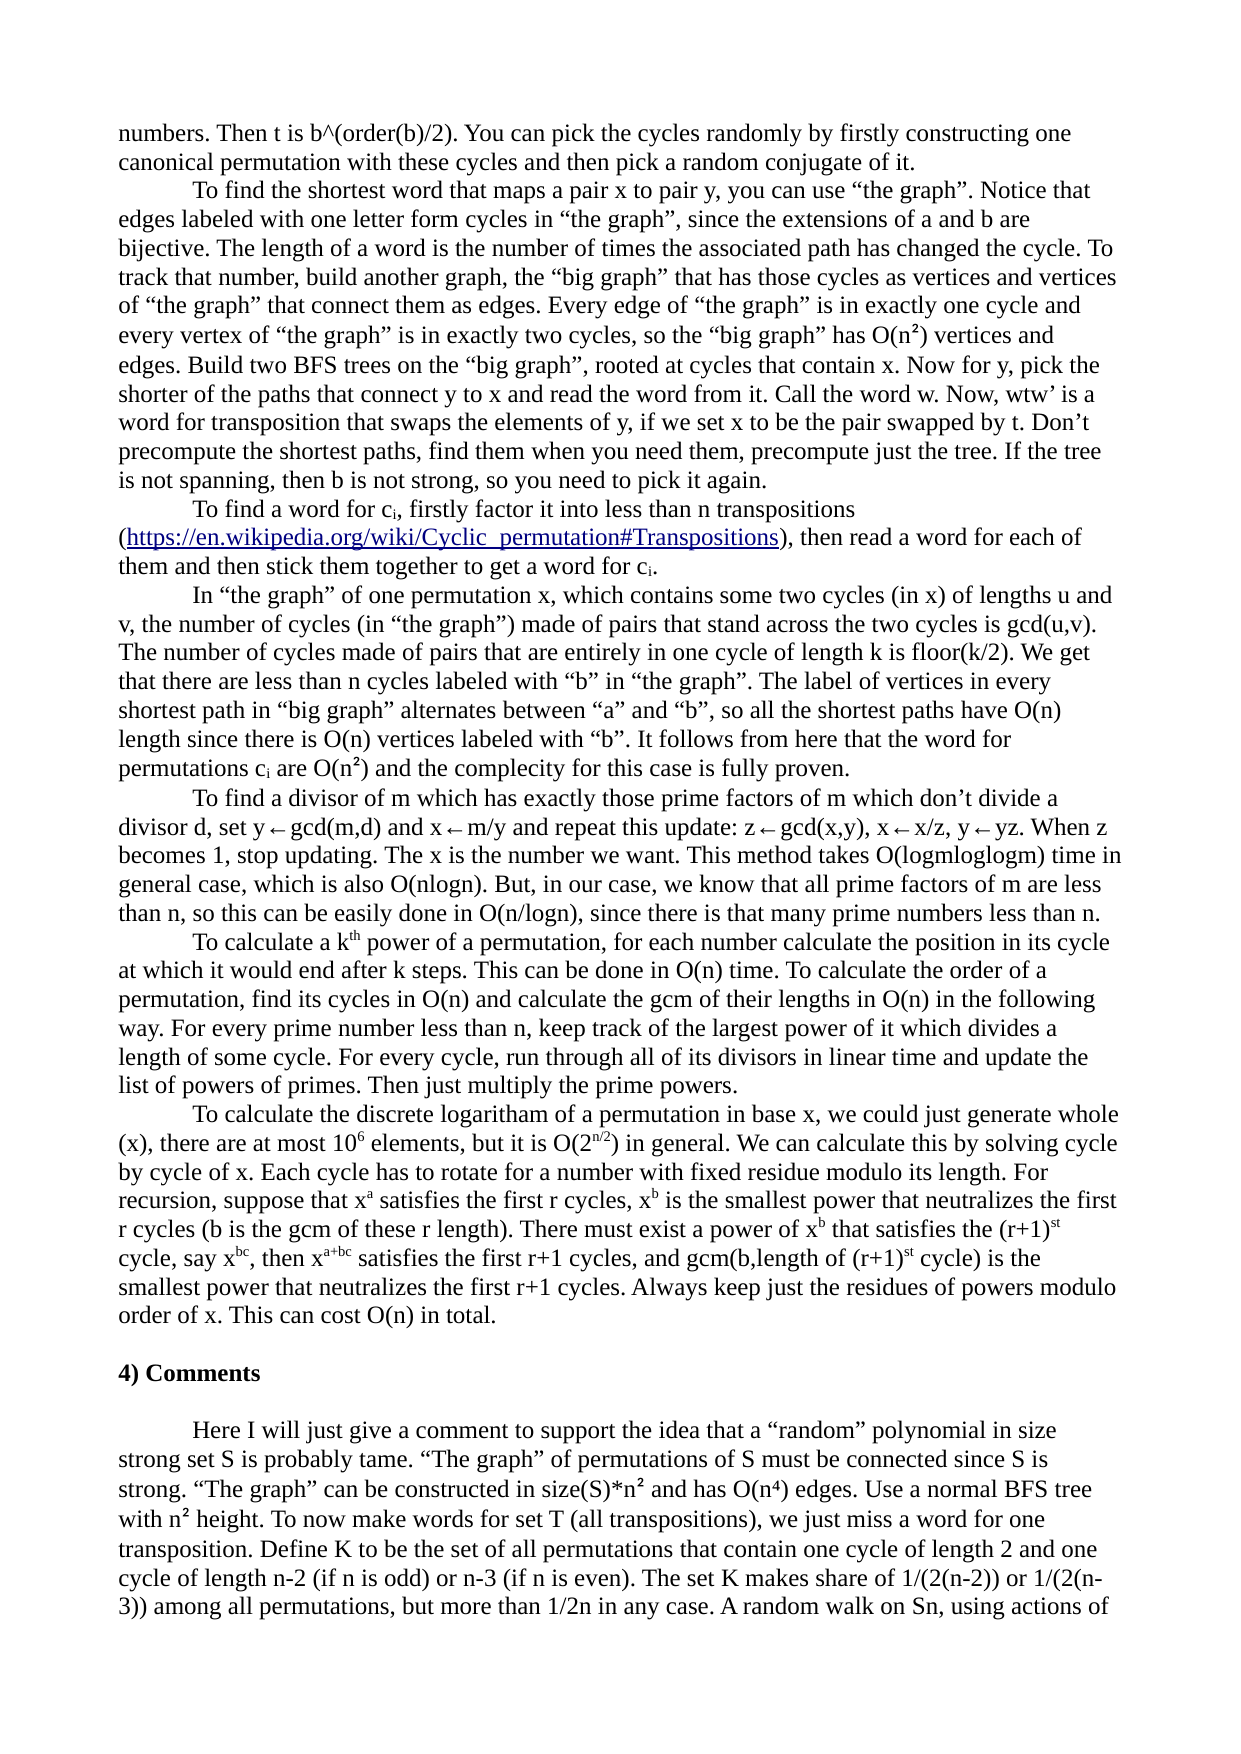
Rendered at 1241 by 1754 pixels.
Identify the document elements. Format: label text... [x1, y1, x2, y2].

text numbers. Then t is b^(order(b)/2). You can pick the cycles randomly by firstly constructing one canonical permutation with these cycles and then pick a random conjugate of it. [118, 118, 1122, 176]
text To find a divisor of m which has exactly those prime factors of m which don’t divide a divisor d, set y←gcd(m,d) and x←m/y and repeat this update: z←gcd(x,y), x←x/z, y←yz. When z becomes 1, stop updating. The x is the number we want. This method takes O(logmloglogm) time in general case, which is also O(nlogn). But, in our case, we know that all prime factors of m are less than n, so this can be easily done in O(n/logn), since there is that many prime numbers less than n. [118, 783, 1122, 927]
text 4) Comments [118, 1358, 1122, 1387]
text Here I will just give a comment to support the idea that a “random” polynomial in size strong set S is probably tame. “The graph” of permutations of S must be connected since S is strong. “The graph” can be constructed in size(S)*n² and has O(n⁴) edges. Use a normal BFS tree with n² height. To now make words for set T (all transpositions), we just miss a word for one transposition. Define K to be the set of all permutations that contain one cycle of length 2 and one cycle of length n-2 (if n is odd) or n-3 (if n is even). The set K makes share of 1/(2(n-2)) or 1/(2(n-3)) among all permutations, but more than 1/2n in any case. A random walk on Sn, using actions of [118, 1415, 1122, 1620]
text In “the graph” of one permutation x, which contains some two cycles (in x) of lengths u and v, the number of cycles (in “the graph”) made of pairs that stand across the two cycles is gcd(u,v). The number of cycles made of pairs that are entirely in one cycle of length k is floor(k/2). We get that there are less than n cycles labeled with “b” in “the graph”. The label of vertices in every shortest path in “big graph” alternates between “a” and “b”, so all the shortest paths have O(n) length since there is O(n) vertices labeled with “b”. It follows from here that the word for permutations ci are O(n²) and the complecity for this case is fully proven. [118, 580, 1122, 783]
text To calculate the discrete logaritham of a permutation in base x, we could just generate whole (x), there are at most 106 elements, but it is O(2n/2) in general. We can calculate this by solving cycle by cycle of x. Each cycle has to rotate for a number with fixed residue modulo its length. For recursion, suppose that xa satisfies the first r cycles, xb is the smallest power that neutralizes the first r cycles (b is the gcm of these r length). There must exist a power of xb that satisfies the (r+1)st cycle, say xbc, then xa+bc satisfies the first r+1 cycles, and gcm(b,length of (r+1)st cycle) is the smallest power that neutralizes the first r+1 cycles. Always keep just the residues of powers modulo order of x. This can cost O(n) in total. [118, 1099, 1122, 1329]
text To calculate a kth power of a permutation, for each number calculate the position in its cycle at which it would end after k steps. This can be done in O(n) time. To calculate the order of a permutation, find its cycles in O(n) and calculate the gcm of their lengths in O(n) in the following way. For every prime number less than n, keep track of the largest power of it which divides a length of some cycle. For every cycle, run through all of its divisors in linear time and update the list of powers of primes. Then just multiply the prime powers. [118, 927, 1122, 1099]
text To find the shortest word that maps a pair x to pair y, you can use “the graph”. Notice that edges labeled with one letter form cycles in “the graph”, since the extensions of a and b are bijective. The length of a word is the number of times the associated path has changed the cycle. To track that number, build another graph, the “big graph” that has those cycles as vertices and vertices of “the graph” that connect them as edges. Every edge of “the graph” is in exactly one cycle and every vertex of “the graph” is in exactly two cycles, so the “big graph” has O(n²) vertices and edges. Build two BFS trees on the “big graph”, rooted at cycles that contain x. Now for y, pick the shorter of the paths that connect y to x and read the word from it. Call the word w. Now, wtw’ is a word for transposition that swaps the elements of y, if we set x to be the pair swapped by t. Don’t precompute the shortest paths, find them when you need them, precompute just the tree. If the tree is not spanning, then b is not strong, so you need to pick it again. [118, 176, 1122, 494]
text To find a word for ci, firstly factor it into less than n transpositions (https://en.wikipedia.org/wiki/Cyclic_permutation#Transpositions), then read a word for each of them and then stick them together to get a word for ci. [118, 494, 1122, 580]
